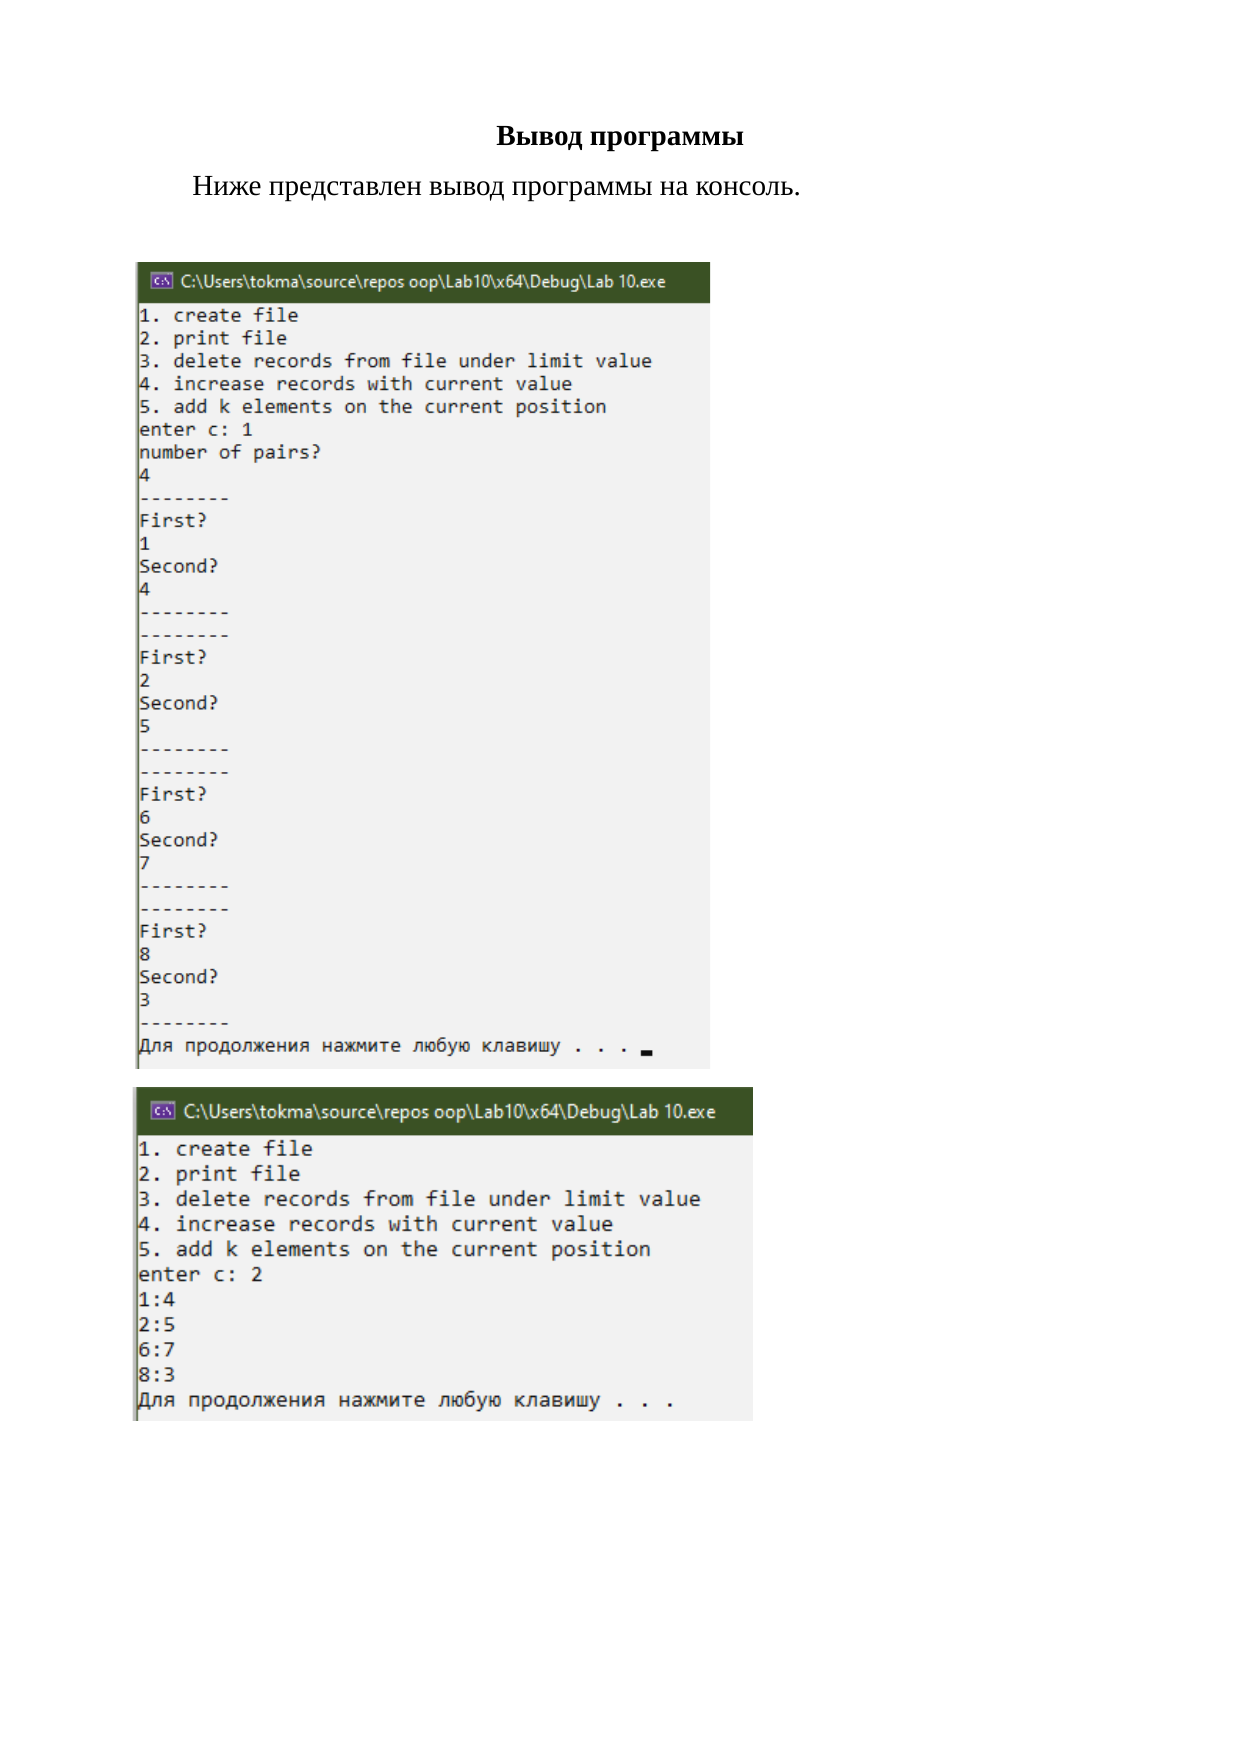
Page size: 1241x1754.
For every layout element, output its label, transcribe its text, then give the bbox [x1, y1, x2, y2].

picture [135, 262, 711, 1069]
text Ниже представлен вывод программы на консоль. [118, 168, 1122, 202]
picture [132, 1087, 753, 1421]
text Вывод программы [118, 118, 1122, 152]
